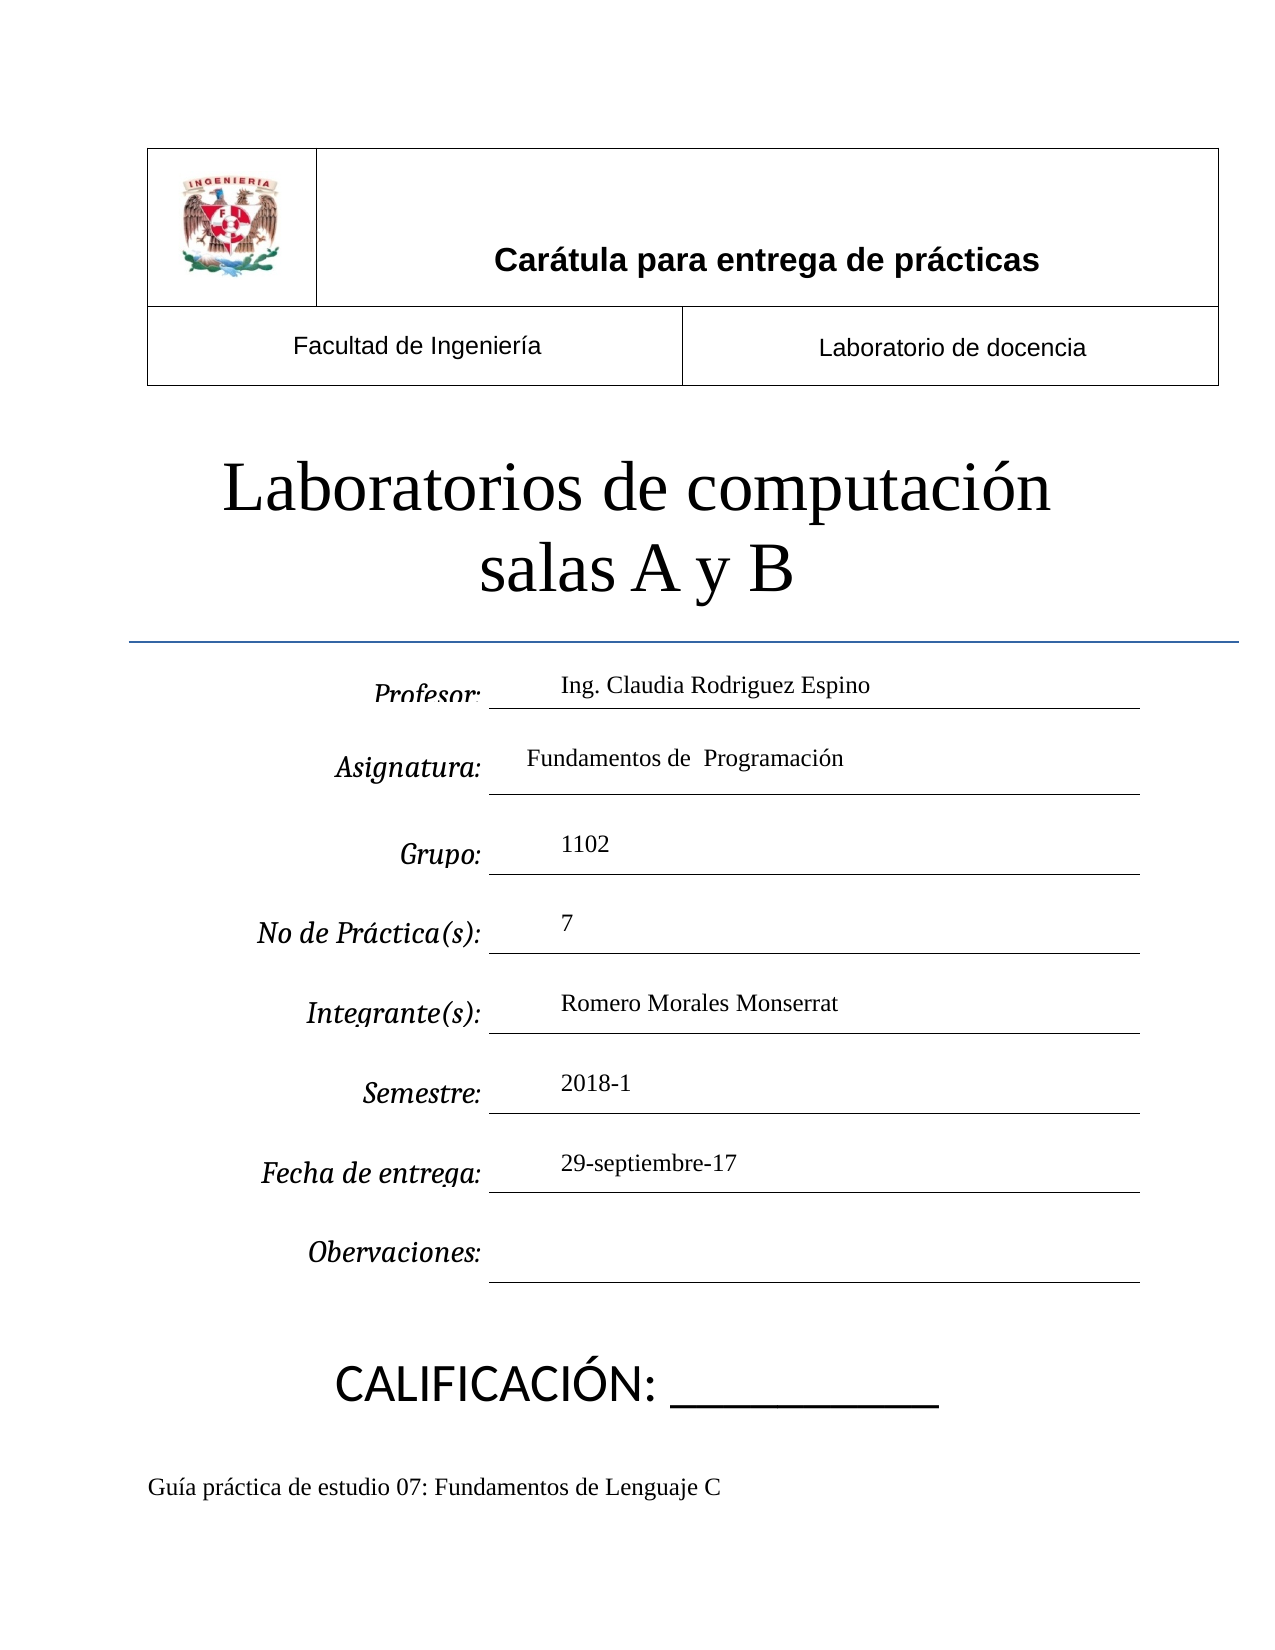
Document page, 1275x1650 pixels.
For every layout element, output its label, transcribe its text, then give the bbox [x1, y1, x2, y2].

text Laboratorios de computación [148, 444, 1127, 525]
table_cell Grupo: [148, 794, 489, 873]
text Guía práctica de estudio 07: Fundamentos de Lenguaje C [148, 1472, 1127, 1501]
table_cell Obervaciones: [148, 1192, 489, 1282]
table_header [148, 635, 489, 641]
table_cell No de Práctica(s): [148, 874, 489, 953]
table_header [489, 635, 1140, 641]
table_cell 7 [489, 875, 1140, 953]
table_cell 29-septiembre-17 [489, 1114, 1140, 1192]
table_cell Facultad de Ingeniería [148, 307, 682, 385]
table_cell Asignatura: [148, 708, 489, 794]
table_cell Fecha de entrega: [148, 1113, 489, 1192]
table_cell [489, 1193, 1140, 1282]
table_cell Laboratorio de docencia [683, 307, 1218, 385]
table_cell 2018-1 [489, 1034, 1140, 1113]
table_header Profesor: [148, 643, 489, 708]
text salas A y B [148, 525, 1127, 607]
text CALIFICACIÓN: __________ [148, 1348, 1127, 1414]
table_header Ing. Claudia Rodriguez Espino [489, 643, 1140, 708]
table_cell Integrante(s): [148, 953, 489, 1033]
table_cell Romero Morales Monserrat [489, 954, 1140, 1033]
table_cell Fundamentos de Programación [489, 709, 1140, 794]
table_cell 1102 [489, 795, 1140, 873]
table_header [148, 149, 316, 306]
table_cell Semestre: [148, 1033, 489, 1113]
table_header Carátula para entrega de prácticas [317, 149, 1218, 306]
